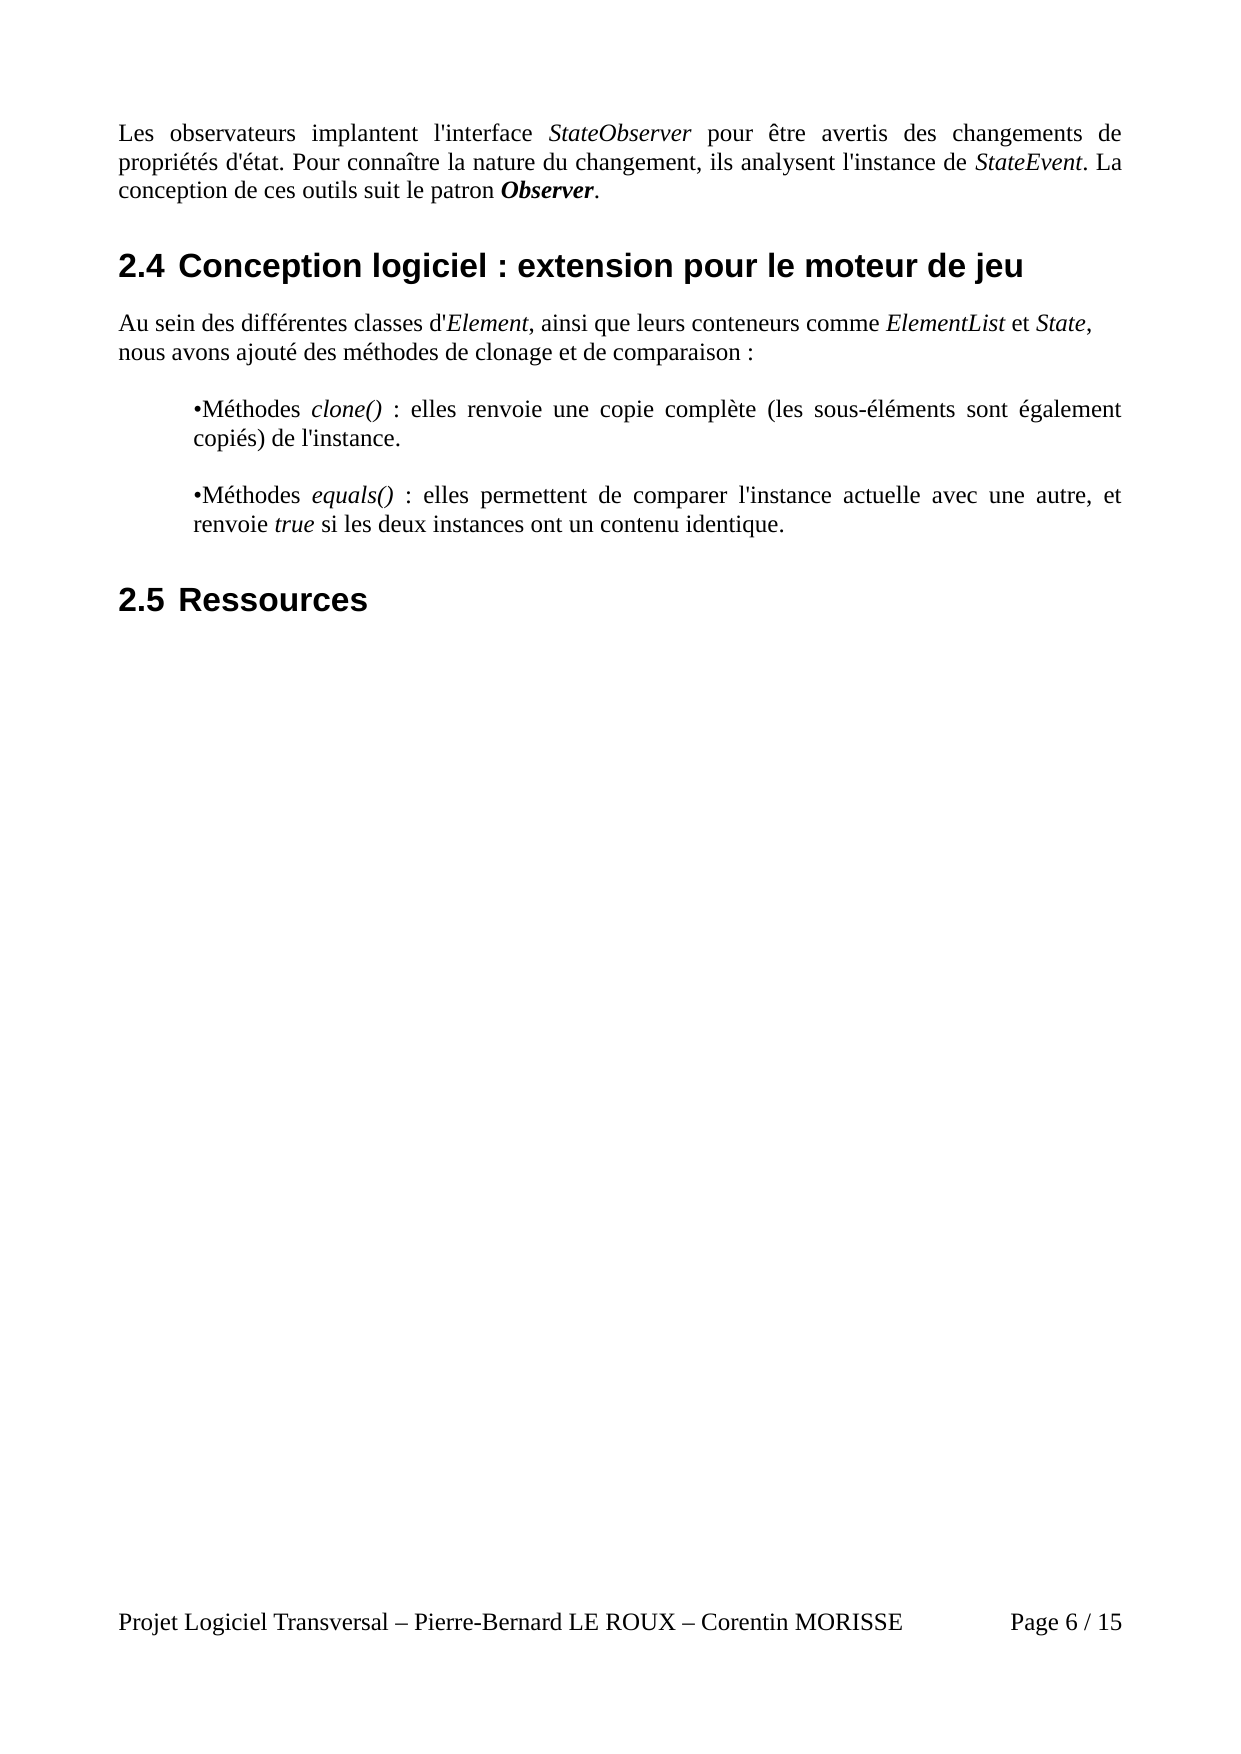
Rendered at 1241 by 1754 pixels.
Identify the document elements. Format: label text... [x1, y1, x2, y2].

subtitle Conception logiciel : extension pour le moteur de jeu [118, 246, 1122, 284]
text Les observateurs implantent l'interface StateObserver pour être avertis des changements de propriétés d'état. Pour connaître la nature du changement, ils analysent l'instance de StateEvent. La conception de ces outils suit le patron Observer. [118, 118, 1122, 204]
subtitle Ressources [118, 579, 1122, 618]
text •Méthodes equals() : elles permettent de comparer l'instance actuelle avec une autre, et renvoie true si les deux instances ont un contenu identique. [193, 481, 1122, 538]
text •Méthodes clone() : elles renvoie une copie complète (les sous-éléments sont également copiés) de l'instance. [193, 394, 1122, 452]
text Au sein des différentes classes d'Element, ainsi que leurs conteneurs comme ElementList et State, nous avons ajouté des méthodes de clonage et de comparaison : [118, 308, 1122, 366]
